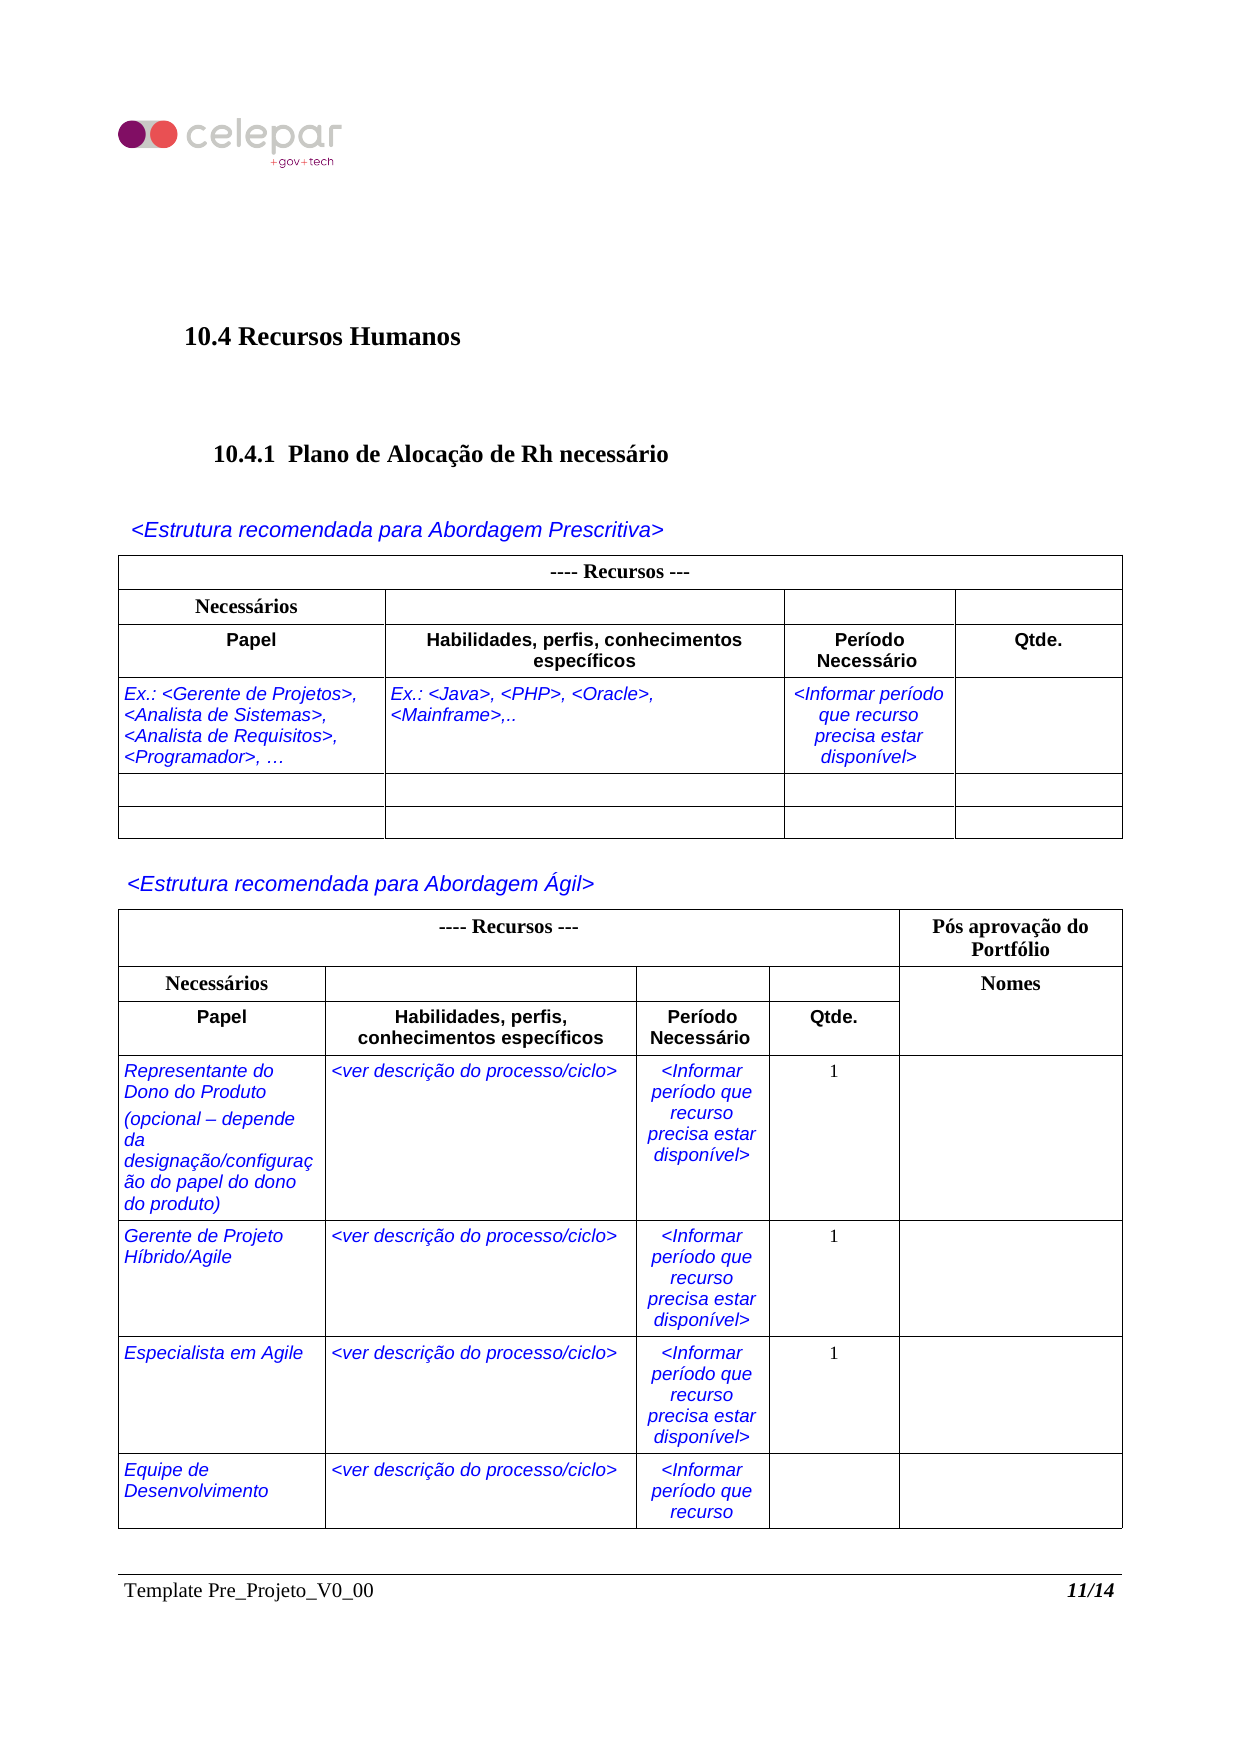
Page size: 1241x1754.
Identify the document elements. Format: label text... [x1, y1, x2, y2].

table_cell Habilidades, perfis, conhecimentos específicos [326, 1002, 636, 1055]
table_cell <Informar período que recurso precisa estar disponível> [637, 1221, 769, 1336]
table_cell [386, 807, 784, 838]
table_cell [956, 807, 1122, 838]
table_cell [900, 1221, 1122, 1336]
table_cell [900, 1454, 1122, 1528]
table_cell [119, 807, 384, 838]
table_cell <Informar período que recurso [637, 1454, 769, 1528]
table_cell <Informar período que recurso precisa estar disponível> [637, 1056, 769, 1220]
table_cell [785, 590, 954, 624]
table_cell Habilidades, perfis, conhecimentos específicos [386, 625, 784, 677]
table_cell Período Necessário [785, 625, 954, 677]
table_cell Representante do Dono do Produto (opcional – depende da designação/configuração do papel do dono do produto) [119, 1056, 325, 1220]
table_cell Período Necessário [637, 1002, 769, 1055]
table_cell [900, 1337, 1122, 1453]
table_cell <Informar período que recurso precisa estar disponível> [637, 1337, 769, 1453]
table_cell [956, 678, 1122, 773]
table_header ---- Recursos --- [119, 910, 899, 966]
table_cell Especialista em Agile [119, 1337, 325, 1453]
table_cell Necessários [119, 967, 325, 1001]
table_header ---- Recursos --- [119, 556, 1122, 589]
table_cell <ver descrição do processo/ciclo> [326, 1454, 636, 1528]
table_cell Qtde. [770, 1002, 899, 1055]
table_cell [770, 967, 899, 1001]
table_cell [785, 807, 954, 838]
table_cell [770, 1454, 899, 1528]
table_cell [637, 967, 769, 1001]
table_cell Papel [119, 625, 384, 677]
table_cell [386, 774, 784, 806]
table_cell <ver descrição do processo/ciclo> [326, 1337, 636, 1453]
table_cell [956, 774, 1122, 806]
table_cell Equipe de Desenvolvimento [119, 1454, 325, 1528]
table_cell <Informar período que recurso precisa estar disponível> [785, 678, 954, 773]
table_cell 1 [770, 1337, 899, 1453]
table_cell Necessários [119, 590, 384, 624]
table_cell [900, 1056, 1122, 1220]
subtitle Plano de Alocação de Rh necessário [207, 440, 1122, 468]
table_cell Ex.: <Gerente de Projetos>, <Analista de Sistemas>, <Analista de Requisitos>, <Programador>, … [119, 678, 384, 773]
table_cell Ex.: <Java>, <PHP>, <Oracle>, <Mainframe>,.. [386, 678, 784, 773]
table_cell [956, 590, 1122, 624]
table_cell [785, 774, 954, 806]
table_cell 1 [770, 1056, 899, 1220]
table_cell [119, 774, 384, 806]
table_cell Gerente de Projeto Híbrido/Agile [119, 1221, 325, 1336]
subtitle Recursos Humanos [177, 321, 1122, 351]
text <Estrutura recomendada para Abordagem Prescritiva> [0, 517, 1122, 542]
table_cell Qtde. [956, 625, 1122, 677]
table_cell 1 [770, 1221, 899, 1336]
table_cell [386, 590, 784, 624]
table_cell <ver descrição do processo/ciclo> [326, 1056, 636, 1220]
table_cell [326, 967, 636, 1001]
table_cell Papel [119, 1002, 325, 1055]
text <Estrutura recomendada para Abordagem Ágil> [0, 872, 1122, 896]
table_header Pós aprovação do Portfólio [900, 910, 1122, 966]
table_cell <ver descrição do processo/ciclo> [326, 1221, 636, 1336]
picture [118, 118, 342, 168]
table_cell Nomes [900, 967, 1122, 1055]
